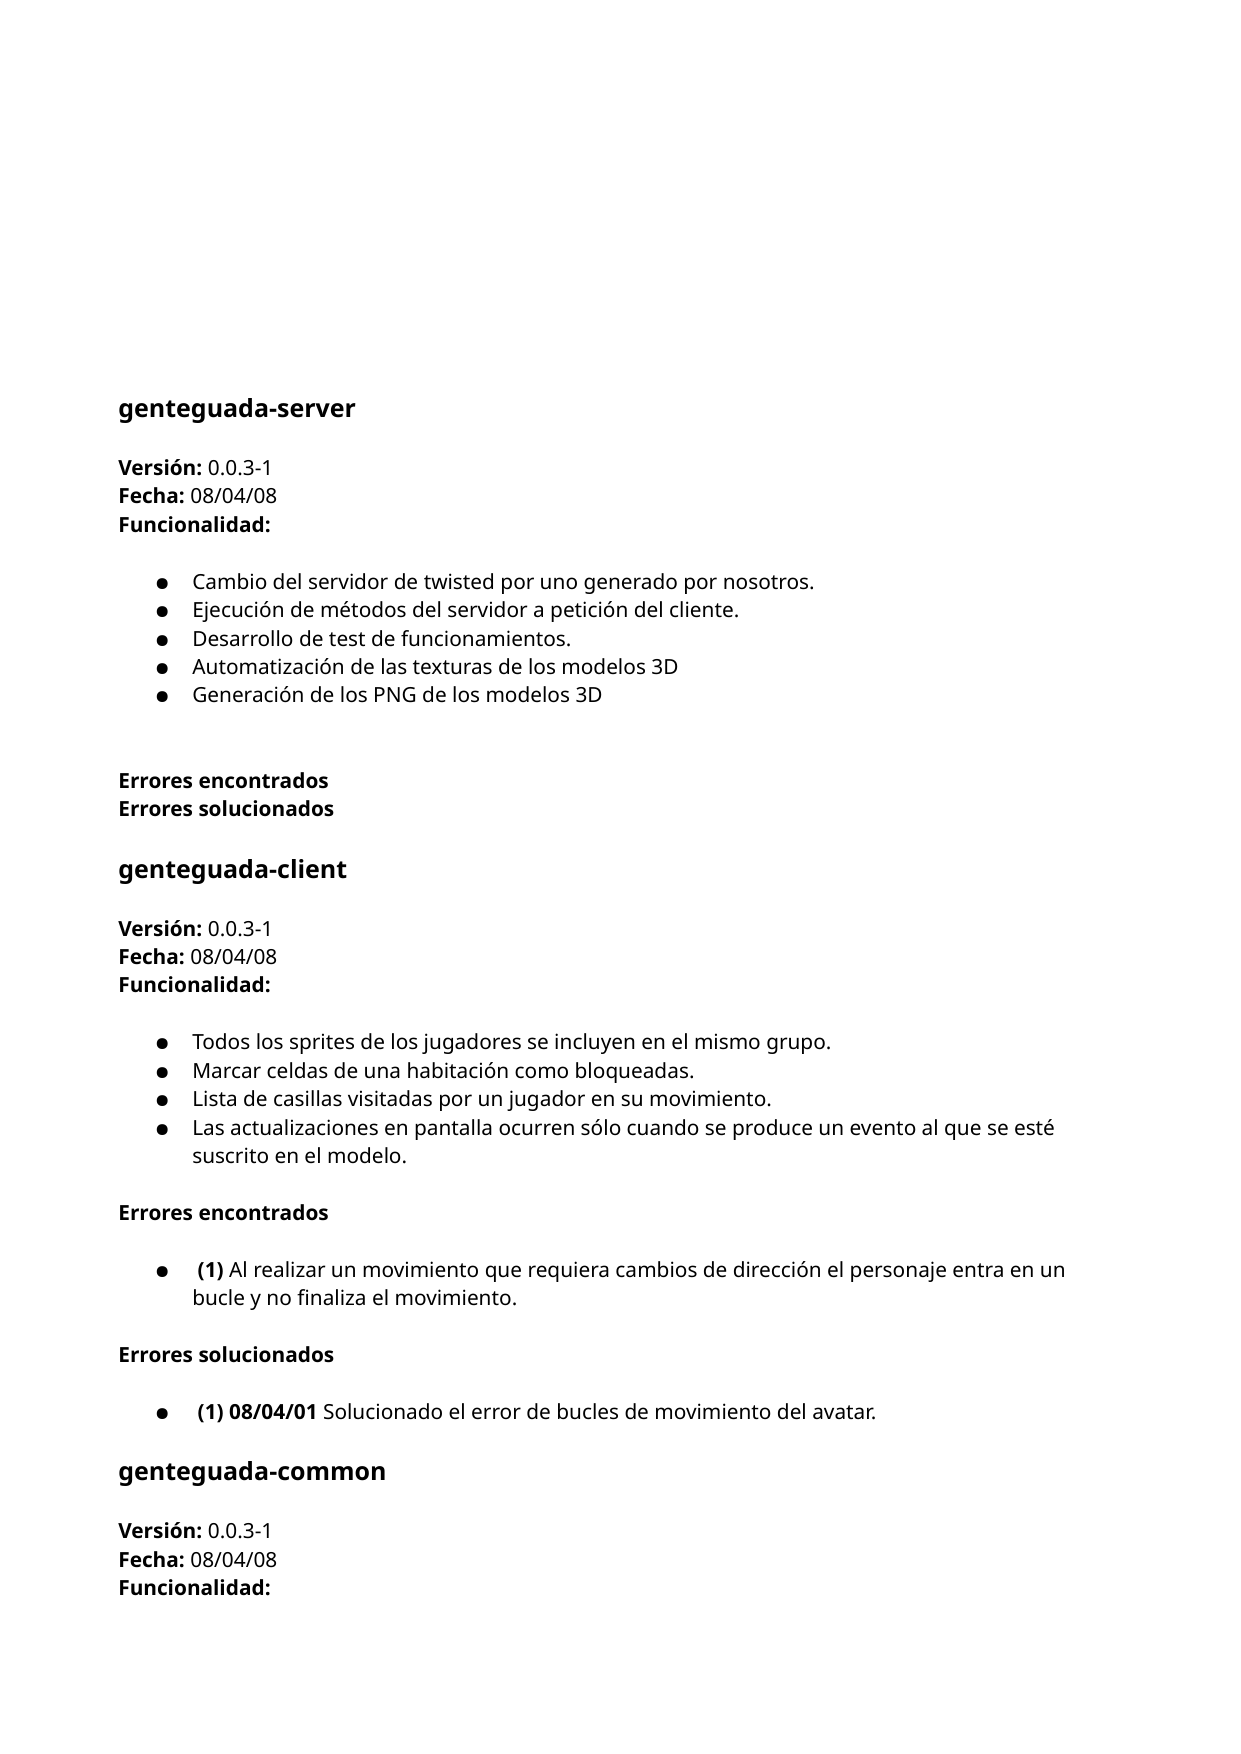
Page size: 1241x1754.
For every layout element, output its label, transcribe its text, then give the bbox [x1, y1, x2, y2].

text Errores encontrados [118, 1198, 1122, 1227]
text Errores solucionados [118, 1340, 1122, 1369]
list Todos los sprites de los jugadores se incluyen en el mismo grupo. [154, 1027, 1122, 1056]
text Fecha: 08/04/08 [118, 1545, 1122, 1573]
text genteguada-common [118, 1454, 1122, 1488]
list Automatización de las texturas de los modelos 3D [154, 652, 1122, 681]
list Lista de casillas visitadas por un jugador en su movimiento. [154, 1084, 1122, 1113]
list Generación de los PNG de los modelos 3D [154, 681, 1122, 709]
text Versión: 0.0.3-1 [118, 914, 1122, 942]
list (1) Al realizar un movimiento que requiera cambios de dirección el personaje entra en un bucle y no finaliza el movimiento. [154, 1255, 1122, 1312]
text Funcionalidad: [118, 1573, 1122, 1602]
text Errores solucionados [118, 794, 1122, 823]
text genteguada-client [118, 851, 1122, 885]
text Funcionalidad: [118, 510, 1122, 538]
list Desarrollo de test de funcionamientos. [154, 624, 1122, 652]
text Errores encontrados [118, 766, 1122, 794]
text genteguada-server [118, 391, 1122, 425]
text Versión: 0.0.3-1 [118, 1517, 1122, 1545]
text Fecha: 08/04/08 [118, 942, 1122, 971]
list (1) 08/04/01 Solucionado el error de bucles de movimiento del avatar. [154, 1397, 1122, 1426]
list Las actualizaciones en pantalla ocurren sólo cuando se produce un evento al que se esté suscrito en el modelo. [154, 1113, 1122, 1170]
list Cambio del servidor de twisted por uno generado por nosotros. [154, 567, 1122, 595]
text Funcionalidad: [118, 971, 1122, 999]
list Ejecución de métodos del servidor a petición del cliente. [154, 595, 1122, 624]
text Fecha: 08/04/08 [118, 482, 1122, 510]
text Versión: 0.0.3-1 [118, 453, 1122, 482]
list Marcar celdas de una habitación como bloqueadas. [154, 1056, 1122, 1084]
